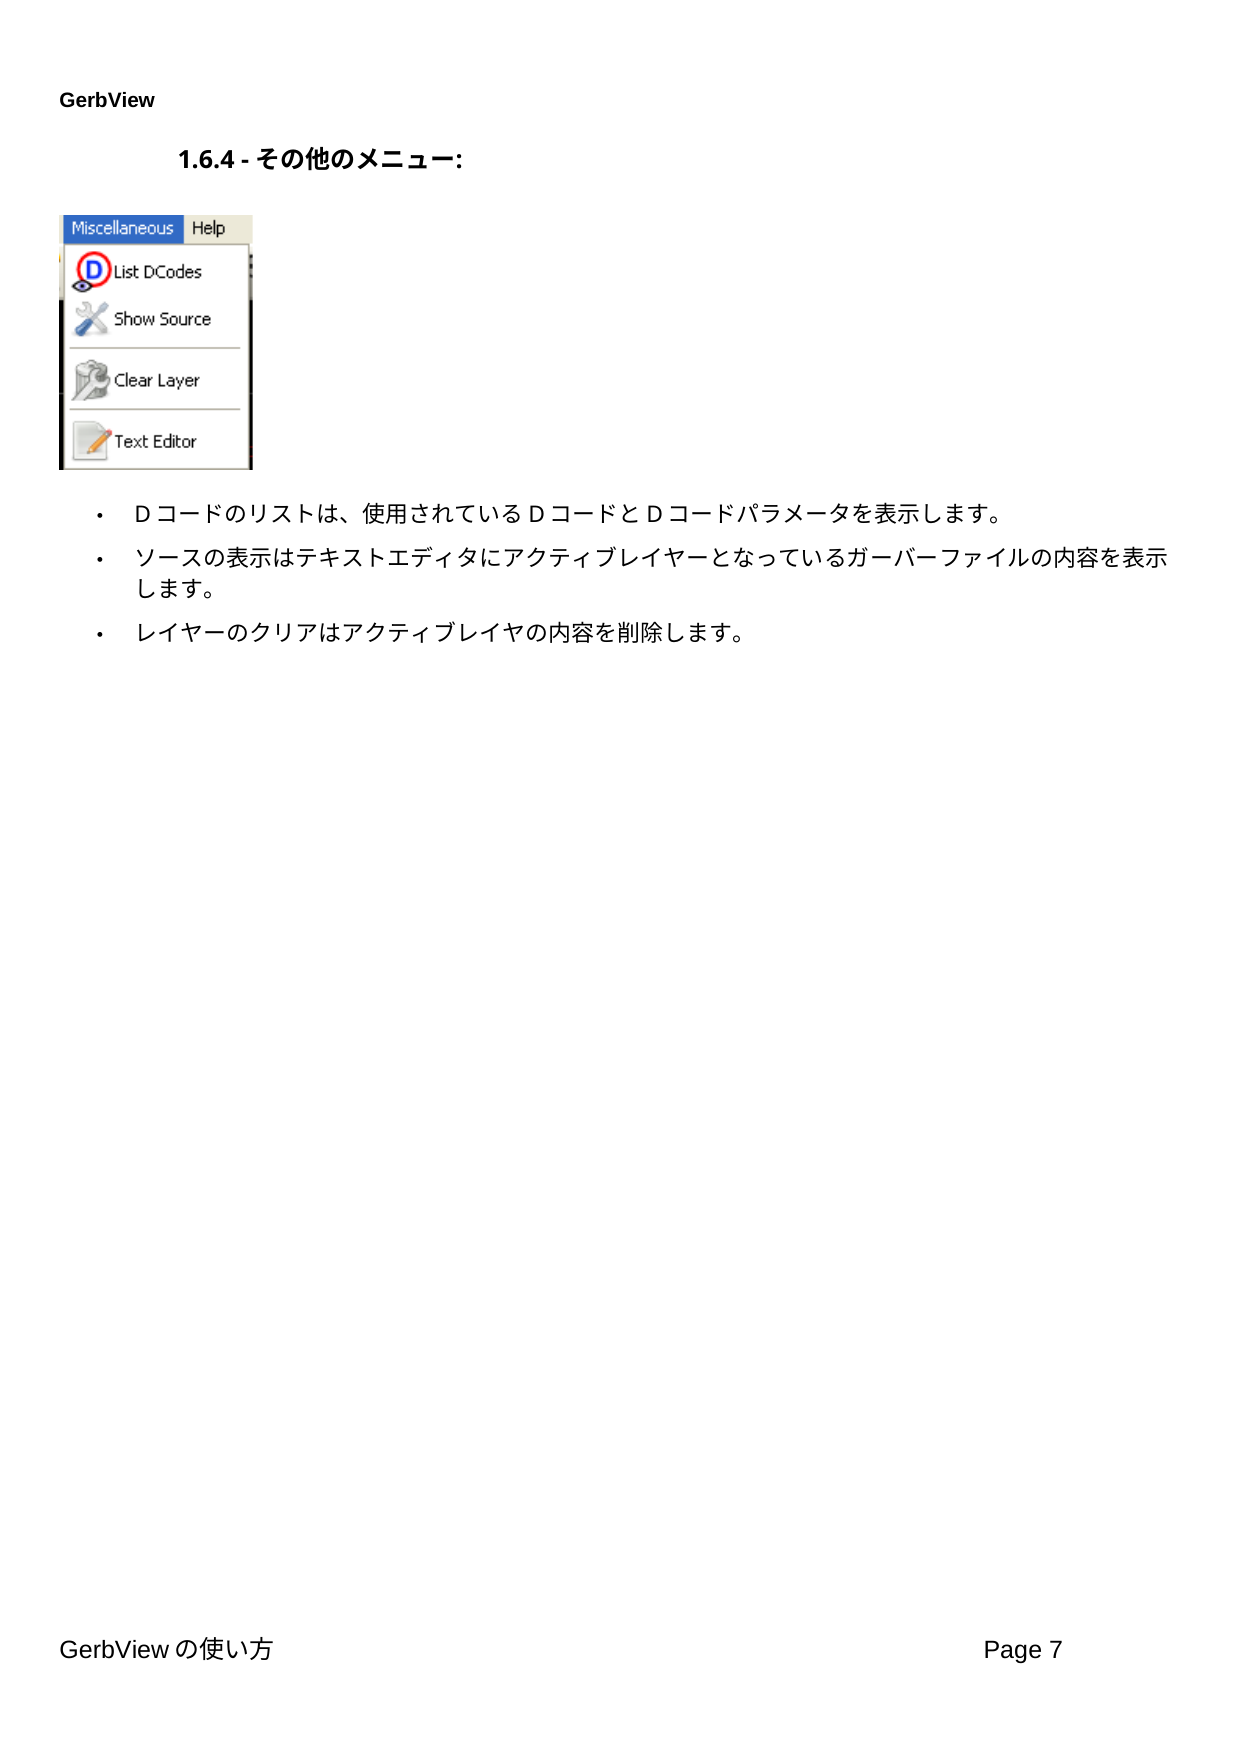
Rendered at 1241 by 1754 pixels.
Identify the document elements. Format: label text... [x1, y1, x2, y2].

list Dコードのリストは、使用されているDコードとDコードパラメータを表示します。 [97, 498, 1181, 529]
list ソースの表示はテキストエディタにアクティブレイヤーとなっているガーバーファイルの内容を表示します。 [97, 541, 1181, 604]
picture [59, 215, 253, 470]
subtitle その他のメニュー: [177, 141, 1181, 175]
list レイヤーのクリアはアクティブレイヤの内容を削除します。 [97, 616, 1181, 648]
